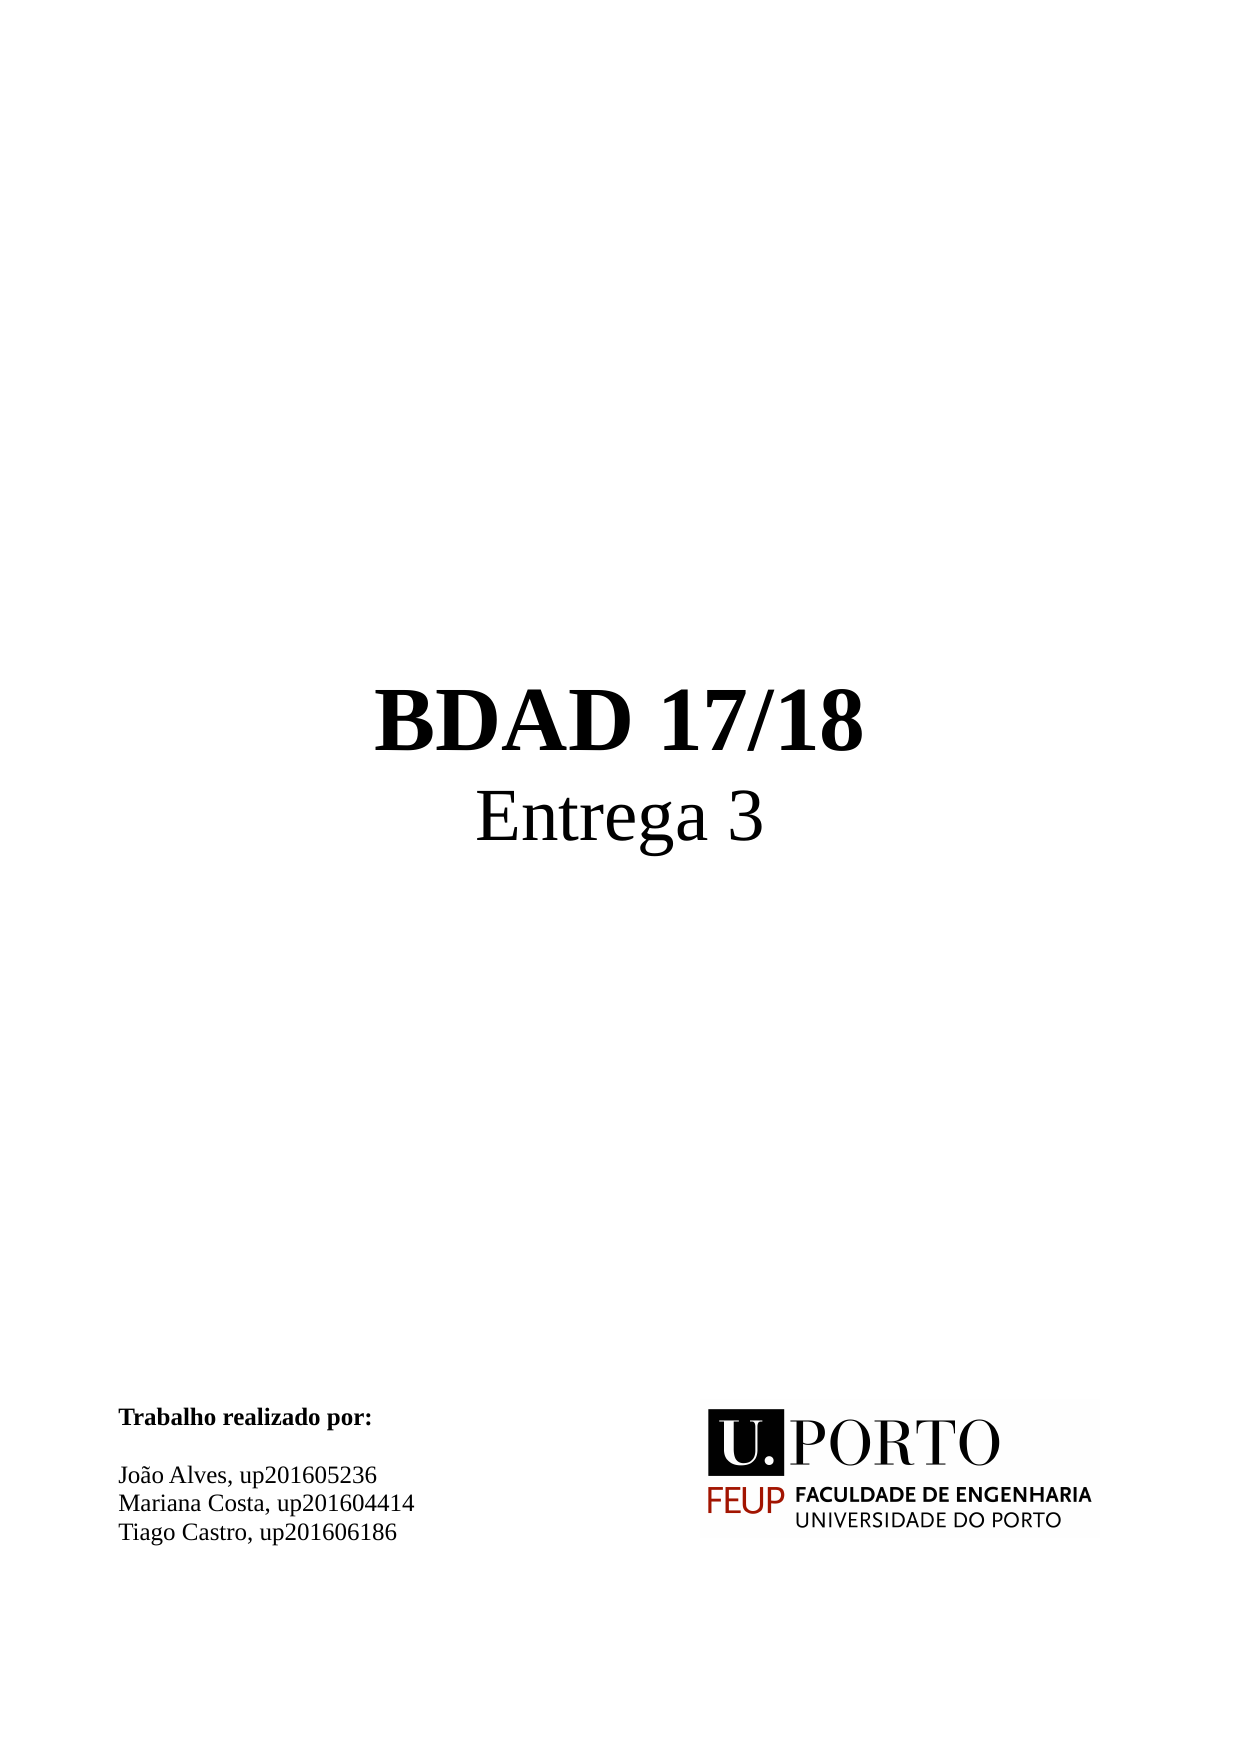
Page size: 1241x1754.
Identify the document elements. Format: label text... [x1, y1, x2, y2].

text [1100, 1460, 1122, 1488]
text João Alves, up201605236 [118, 1460, 699, 1488]
text Entrega 3 [118, 770, 1122, 856]
text BDAD 17/18 [118, 664, 1122, 770]
picture [699, 1399, 1100, 1538]
text Trabalho realizado por: [118, 1402, 699, 1431]
text [1100, 1402, 1122, 1431]
text Mariana Costa, up201604414 [118, 1488, 699, 1517]
text Tiago Castro, up201606186 [118, 1517, 1122, 1546]
text [1100, 1488, 1122, 1517]
